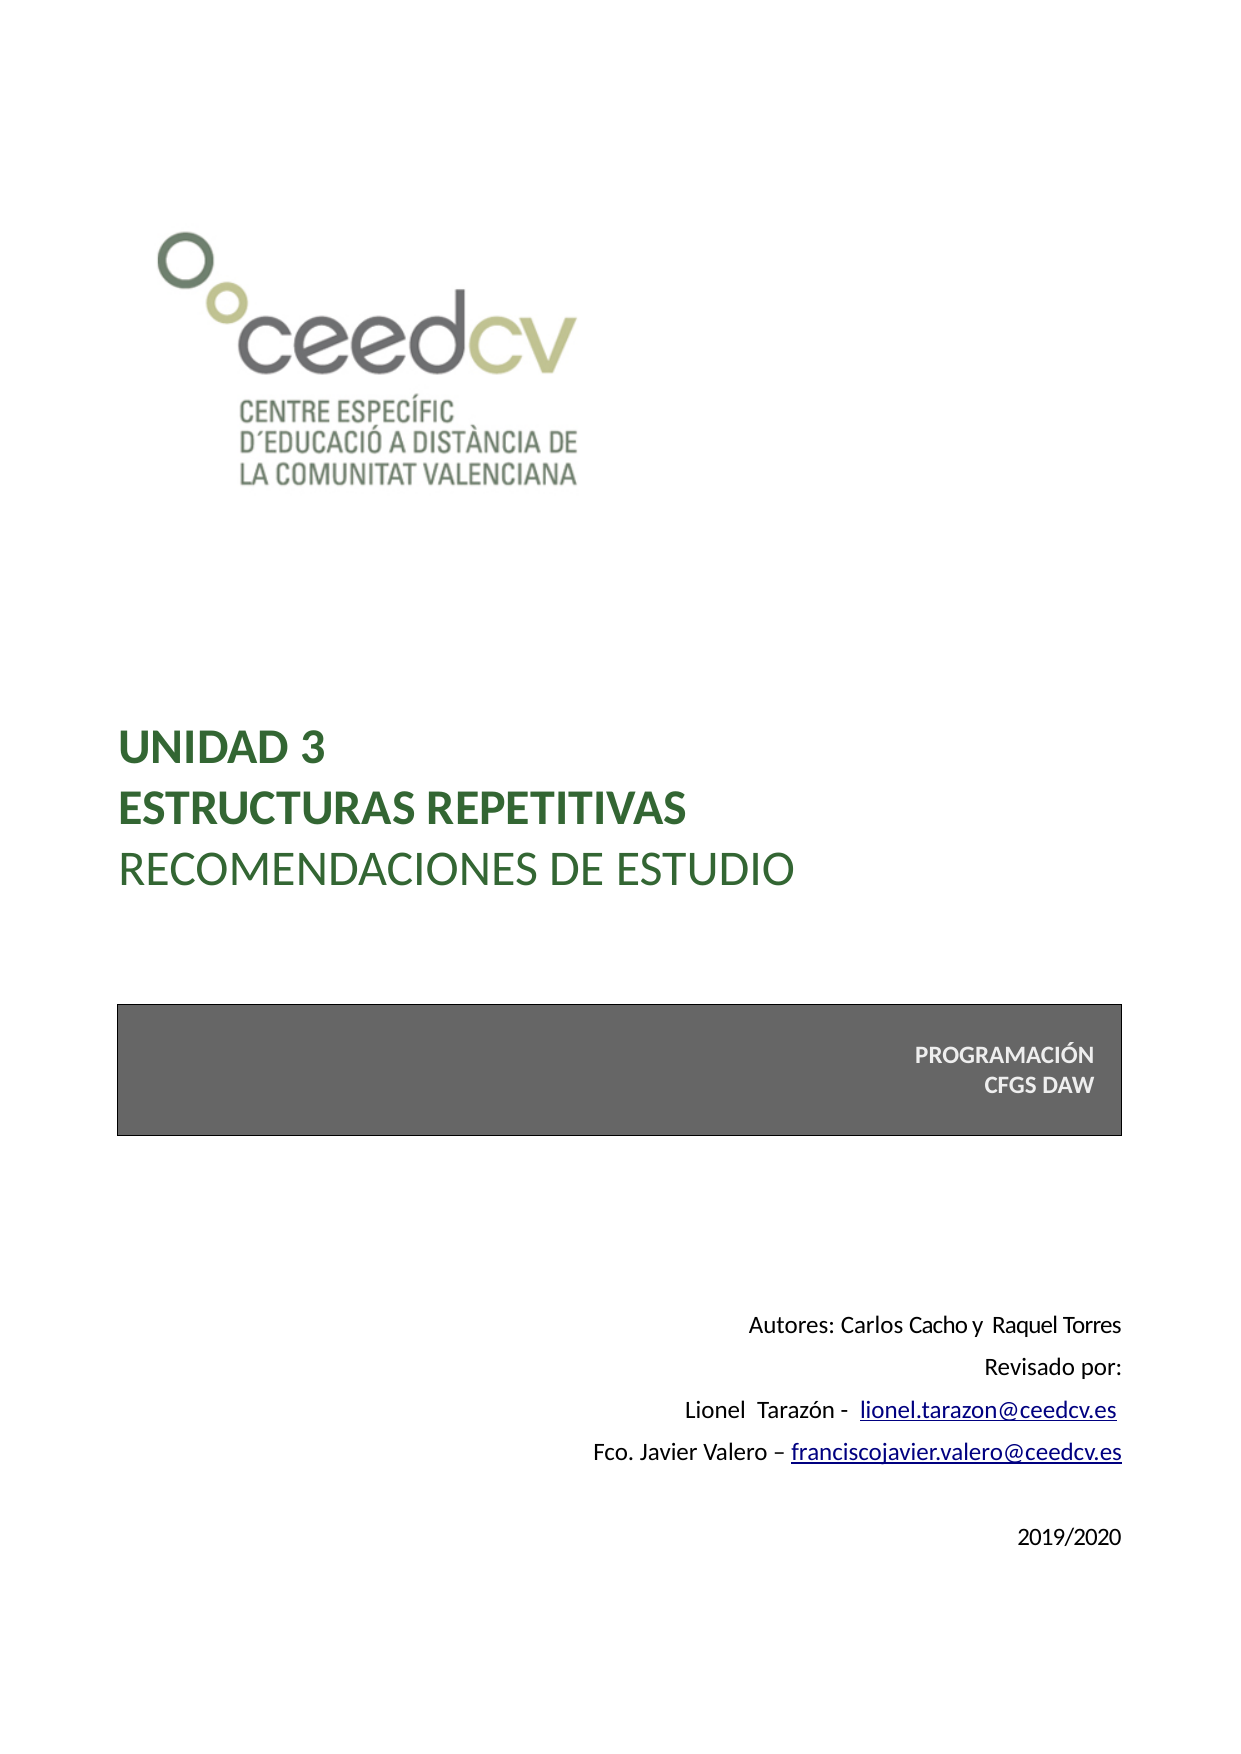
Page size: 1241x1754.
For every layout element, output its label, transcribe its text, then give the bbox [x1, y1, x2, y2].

text Estructuras repetitivas [118, 776, 1122, 837]
text Fco. Javier Valero – franciscojavier.valero@ceedcv.es [231, 1436, 1122, 1467]
text Autores: Carlos Cacho y Raquel Torres [231, 1309, 1122, 1339]
text PROGRAMACIÓN [121, 1039, 1094, 1069]
text RECOMENDACIONES DE ESTUDIO [118, 837, 1122, 898]
picture [118, 204, 681, 514]
text UNIDAD 3 [118, 714, 1122, 776]
text Revisado por: [231, 1351, 1122, 1382]
text Lionel Tarazón - lionel.tarazon@ceedcv.es [231, 1394, 1122, 1424]
text 2019/2020 [231, 1521, 1122, 1552]
text CFGS DAW [121, 1069, 1094, 1100]
